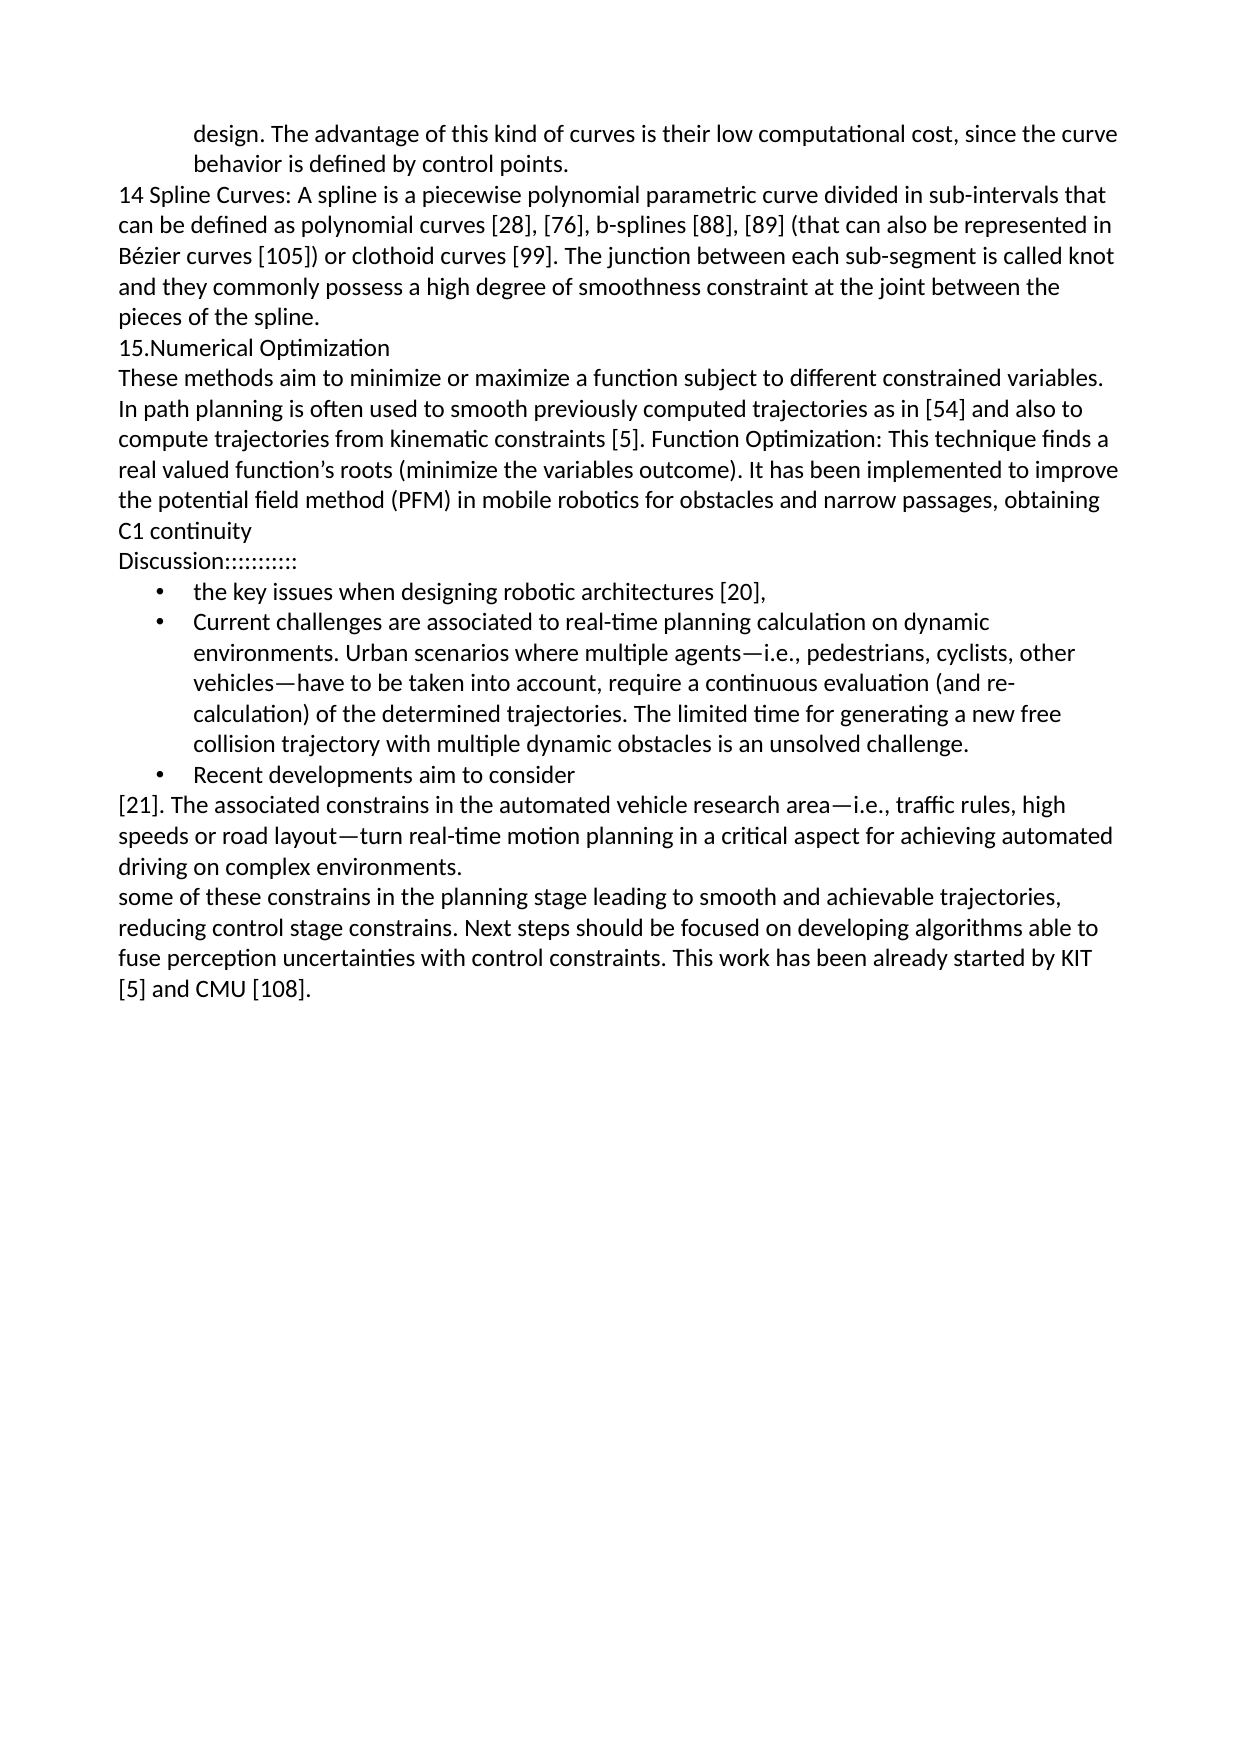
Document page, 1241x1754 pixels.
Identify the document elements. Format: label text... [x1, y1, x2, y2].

text Discussion::::::::::: [118, 545, 1122, 576]
list design. The advantage of this kind of curves is their low computational cost, since the curve behavior is defined by control points. [156, 118, 1122, 179]
text 15.Numerical Optimization [118, 332, 1122, 362]
text These methods aim to minimize or maximize a function subject to different constrained variables. In path planning is often used to smooth previously computed trajectories as in [54] and also to compute trajectories from kinematic constraints [5]. Function Optimization: This technique finds a real valued function’s roots (minimize the variables outcome). It has been implemented to improve the potential field method (PFM) in mobile robotics for obstacles and narrow passages, obtaining C1 continuity [118, 362, 1122, 545]
text 14 Spline Curves: A spline is a piecewise polynomial parametric curve divided in sub-intervals that can be defined as polynomial curves [28], [76], b-splines [88], [89] (that can also be represented in Bézier curves [105]) or clothoid curves [99]. The junction between each sub-segment is called knot and they commonly possess a high degree of smoothness constraint at the joint between the pieces of the spline. [118, 179, 1122, 332]
list the key issues when designing robotic architectures [20], [156, 576, 1122, 606]
list Current challenges are associated to real-time planning calculation on dynamic environments. Urban scenarios where multiple agents—i.e., pedestrians, cyclists, other vehicles—have to be taken into account, require a continuous evaluation (and re-calculation) of the determined trajectories. The limited time for generating a new free collision trajectory with multiple dynamic obstacles is an unsolved challenge. [156, 606, 1122, 759]
list Recent developments aim to consider [156, 759, 1122, 789]
text some of these constrains in the planning stage leading to smooth and achievable trajectories, reducing control stage constrains. Next steps should be focused on developing algorithms able to fuse perception uncertainties with control constraints. This work has been already started by KIT [5] and CMU [108]. [118, 881, 1122, 1003]
text [21]. The associated constrains in the automated vehicle research area—i.e., traffic rules, high speeds or road layout—turn real-time motion planning in a critical aspect for achieving automated driving on complex environments. [118, 789, 1122, 881]
